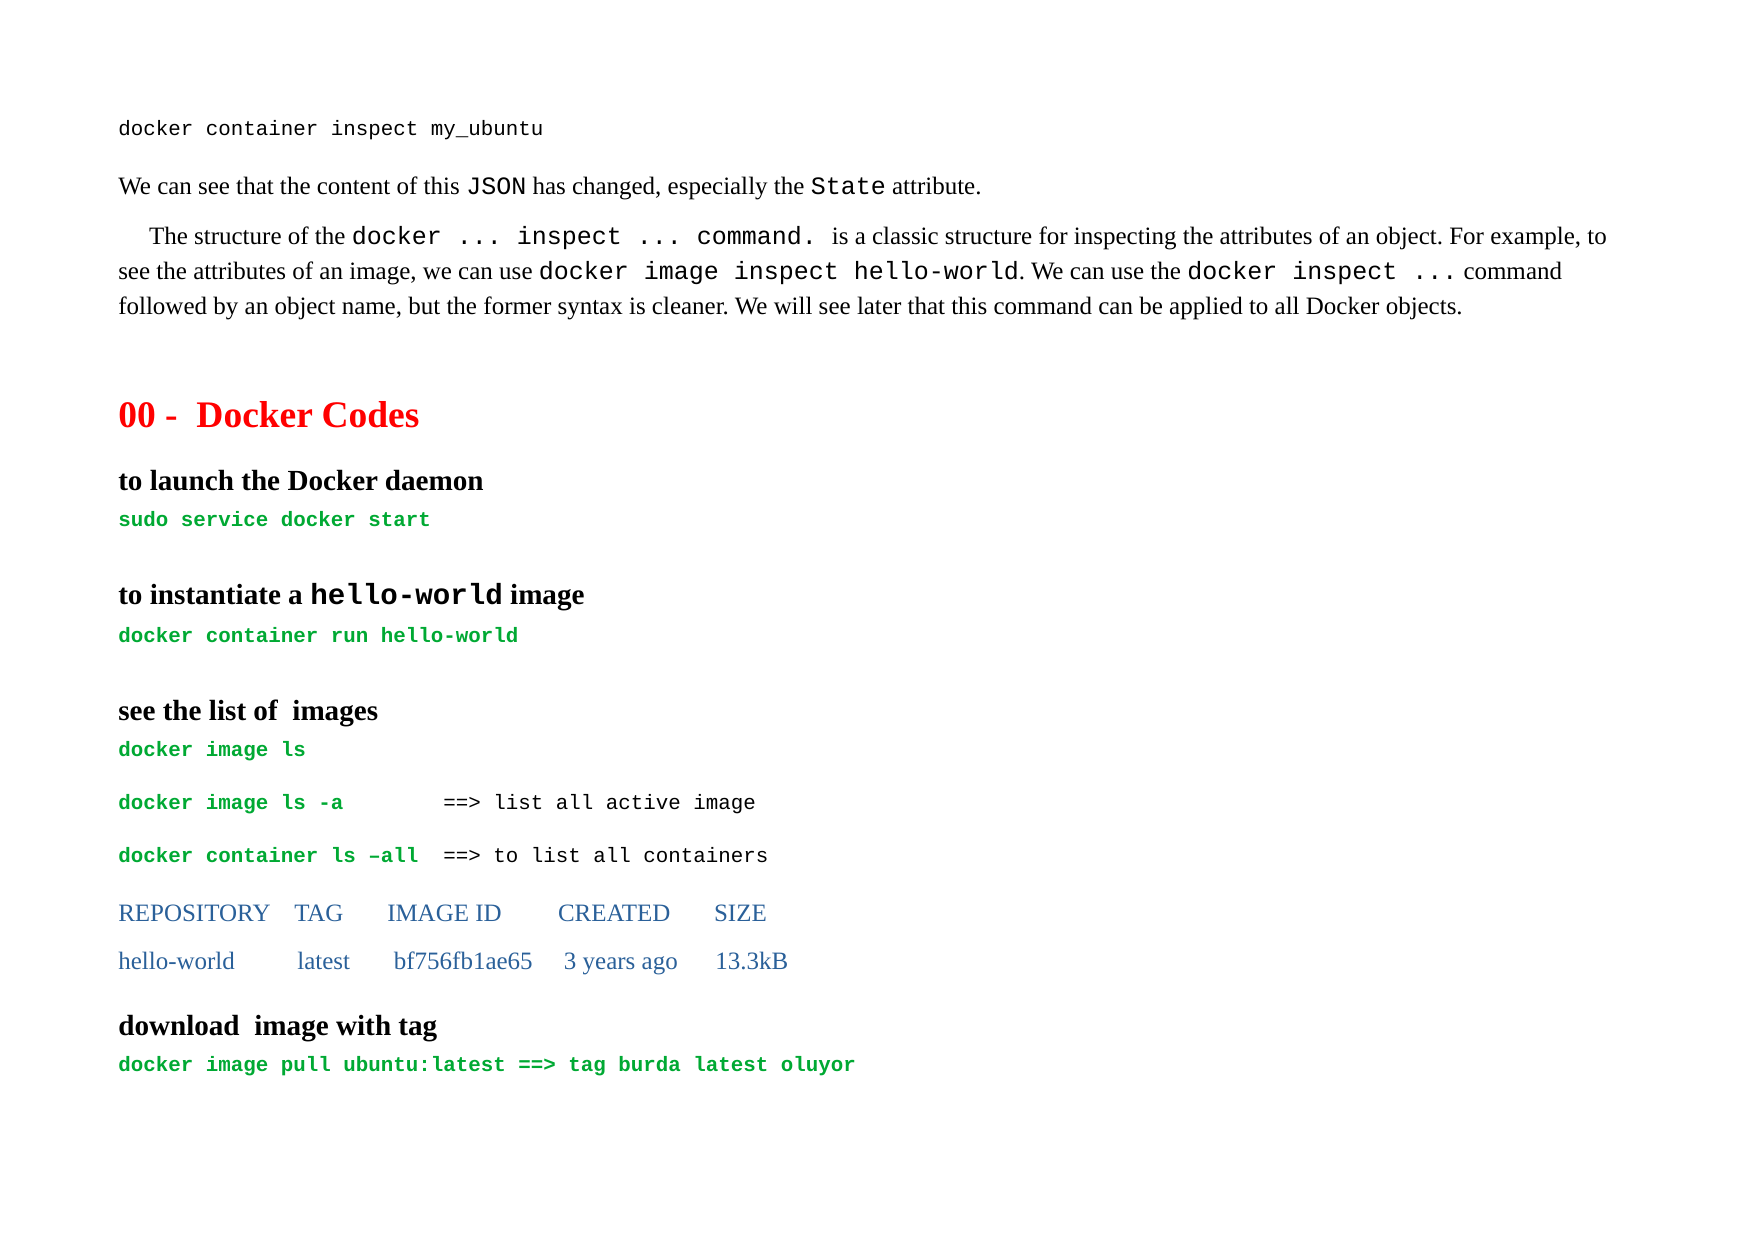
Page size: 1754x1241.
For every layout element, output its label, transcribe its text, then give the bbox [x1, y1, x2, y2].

text docker image ls [118, 739, 1636, 763]
text REPOSITORY TAG IMAGE ID CREATED SIZE [118, 898, 1636, 927]
text We can see that the content of this JSON has changed, especially the State attribute. [118, 171, 1636, 202]
subtitle 00 - Docker Codes [118, 393, 1636, 436]
text sudo service docker start [118, 509, 1636, 533]
subtitle see the list of images [118, 693, 1636, 727]
text docker image pull ubuntu:latest ==> tag burda latest oluyor [118, 1054, 1636, 1078]
text hello-world latest bf756fb1ae65 3 years ago 13.3kB [118, 946, 1636, 975]
text docker container inspect my_ubuntu [118, 118, 1636, 142]
text docker image ls -a ==> list all active image [118, 792, 1636, 816]
subtitle download image with tag [118, 1008, 1636, 1042]
subtitle to instantiate a hello-world image [118, 577, 1636, 613]
text docker container run hello-world [118, 625, 1636, 649]
text docker container ls –all ==> to list all containers [118, 845, 1636, 869]
text The structure of the docker ... inspect ... command. is a classic structure for inspecting the attributes of an object. For example, to see the attributes of an image, we can use docker image inspect hello-world. We can use the docker inspect ... command followed by an object name, but the former syntax is cleaner. We will see later that this command can be applied to all Docker objects. [118, 221, 1636, 320]
subtitle to launch the Docker daemon [118, 463, 1636, 497]
